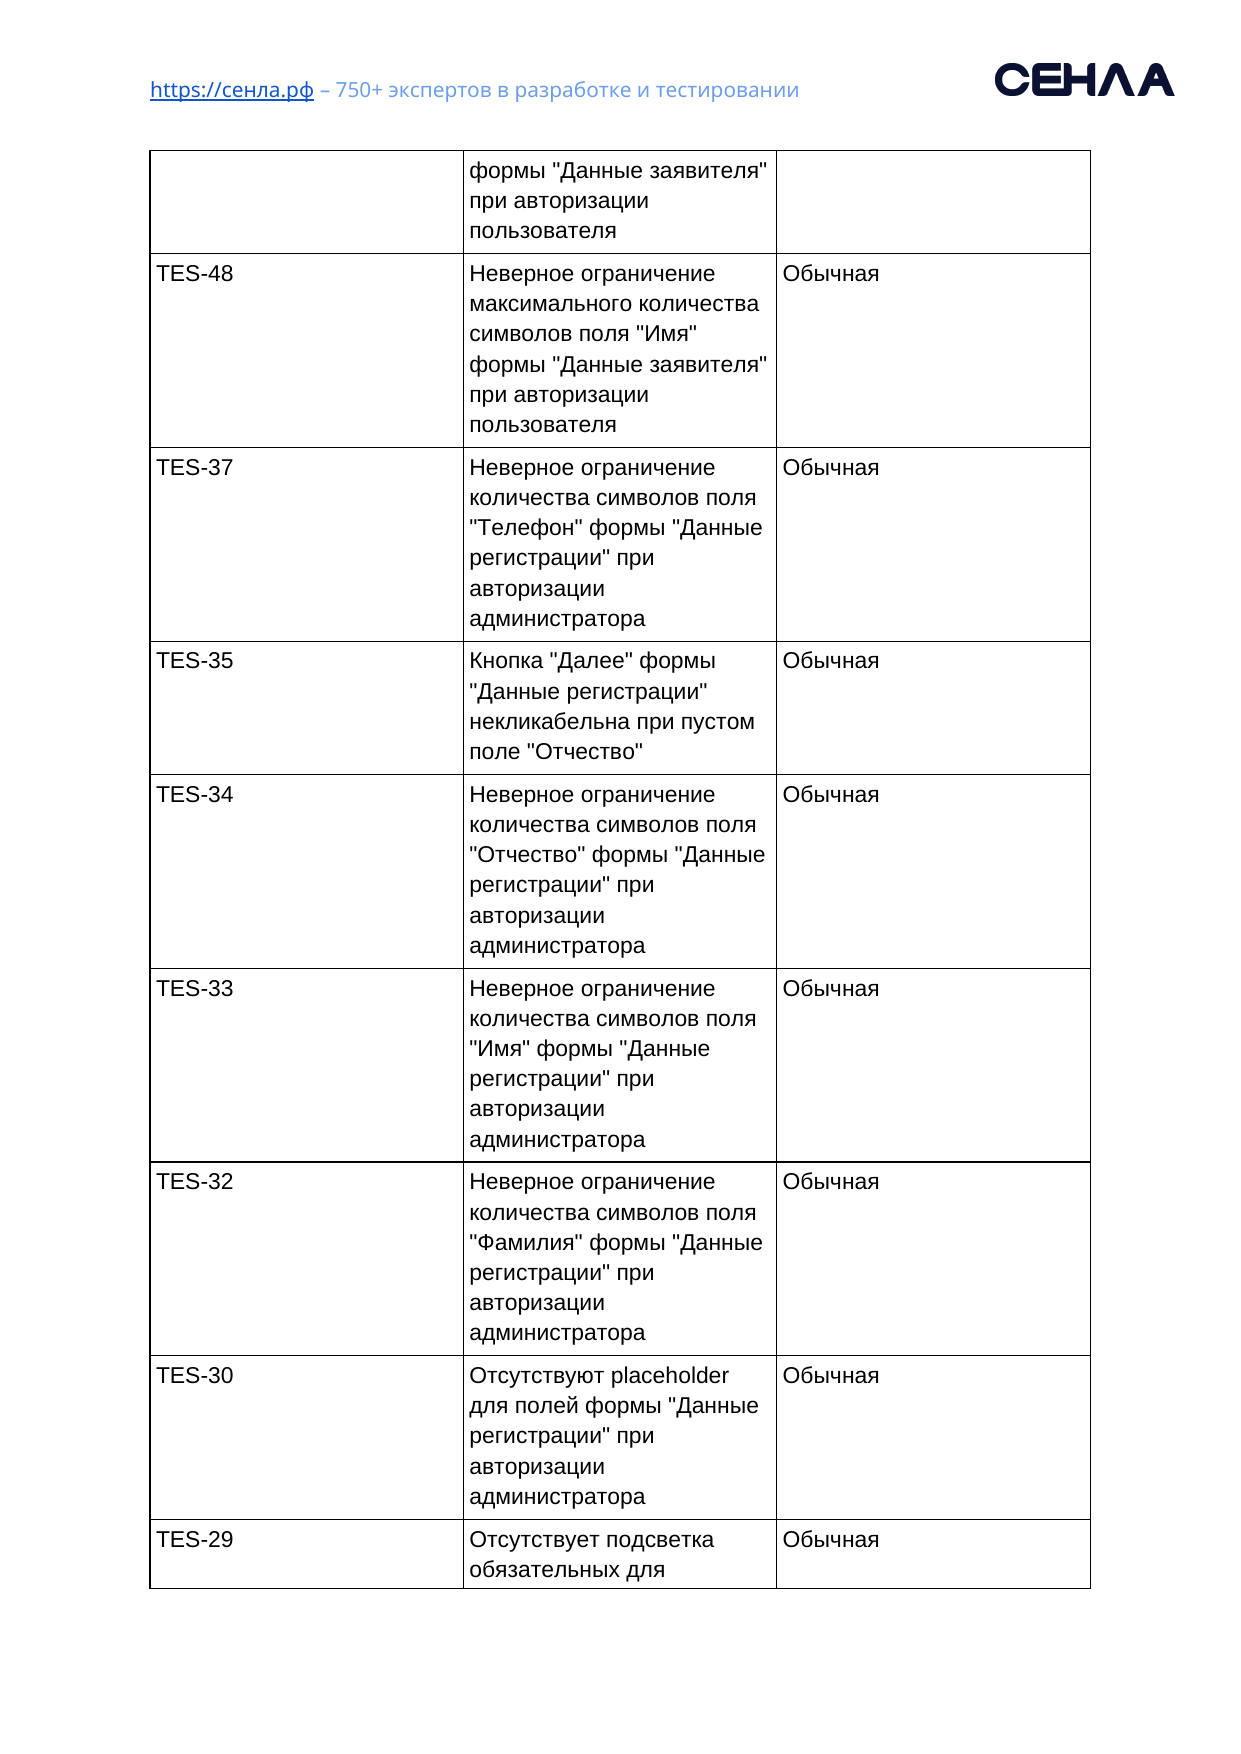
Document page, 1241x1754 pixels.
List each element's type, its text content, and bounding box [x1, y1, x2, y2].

table_cell Обычная [777, 1163, 1090, 1355]
table_cell Обычная [777, 969, 1090, 1161]
table_cell TES-34 [151, 775, 463, 968]
table_cell Обычная [777, 1356, 1090, 1519]
table_cell [151, 151, 463, 253]
table_cell TES-32 [151, 1163, 463, 1355]
table_cell Обычная [777, 1520, 1090, 1588]
table_cell Неверное ограничение количества символов поля "Отчество" формы "Данные регистрации" при авторизации администратора [464, 775, 776, 968]
table_cell TES-33 [151, 969, 463, 1161]
table_cell Неверное ограничение количества символов поля "Имя" формы "Данные регистрации" при авторизации администратора [464, 969, 776, 1161]
table_cell Неверное ограничение количества символов поля "Телефон" формы "Данные регистрации" при авторизации администратора [464, 448, 776, 641]
table_cell Обычная [777, 775, 1090, 968]
table_cell Неверное ограничение количества символов поля "Фамилия" формы "Данные регистрации" при авторизации администратора [464, 1163, 776, 1355]
table_cell Обычная [777, 448, 1090, 641]
table_cell Отсутствуют placeholder для полей формы "Данные регистрации" при авторизации администратора [464, 1356, 776, 1519]
table_cell [777, 151, 1090, 253]
table_cell TES-29 [151, 1520, 463, 1588]
table_cell Неверное ограничение максимального количества символов поля "Имя" формы "Данные заявителя" при авторизации пользователя [464, 254, 776, 447]
table_cell Обычная [777, 642, 1090, 774]
table_cell TES-48 [151, 254, 463, 447]
picture [1027, 66, 1159, 94]
table_cell Кнопка "Далее" формы "Данные регистрации" некликабельна при пустом поле "Отчество" [464, 642, 776, 774]
table_cell TES-30 [151, 1356, 463, 1519]
table_cell TES-37 [151, 448, 463, 641]
table_cell Отсутствует подсветка обязательных для [464, 1520, 776, 1588]
table_cell формы "Данные заявителя" при авторизации пользователя [464, 151, 776, 253]
table_cell TES-35 [151, 642, 463, 774]
table_cell Обычная [777, 254, 1090, 447]
